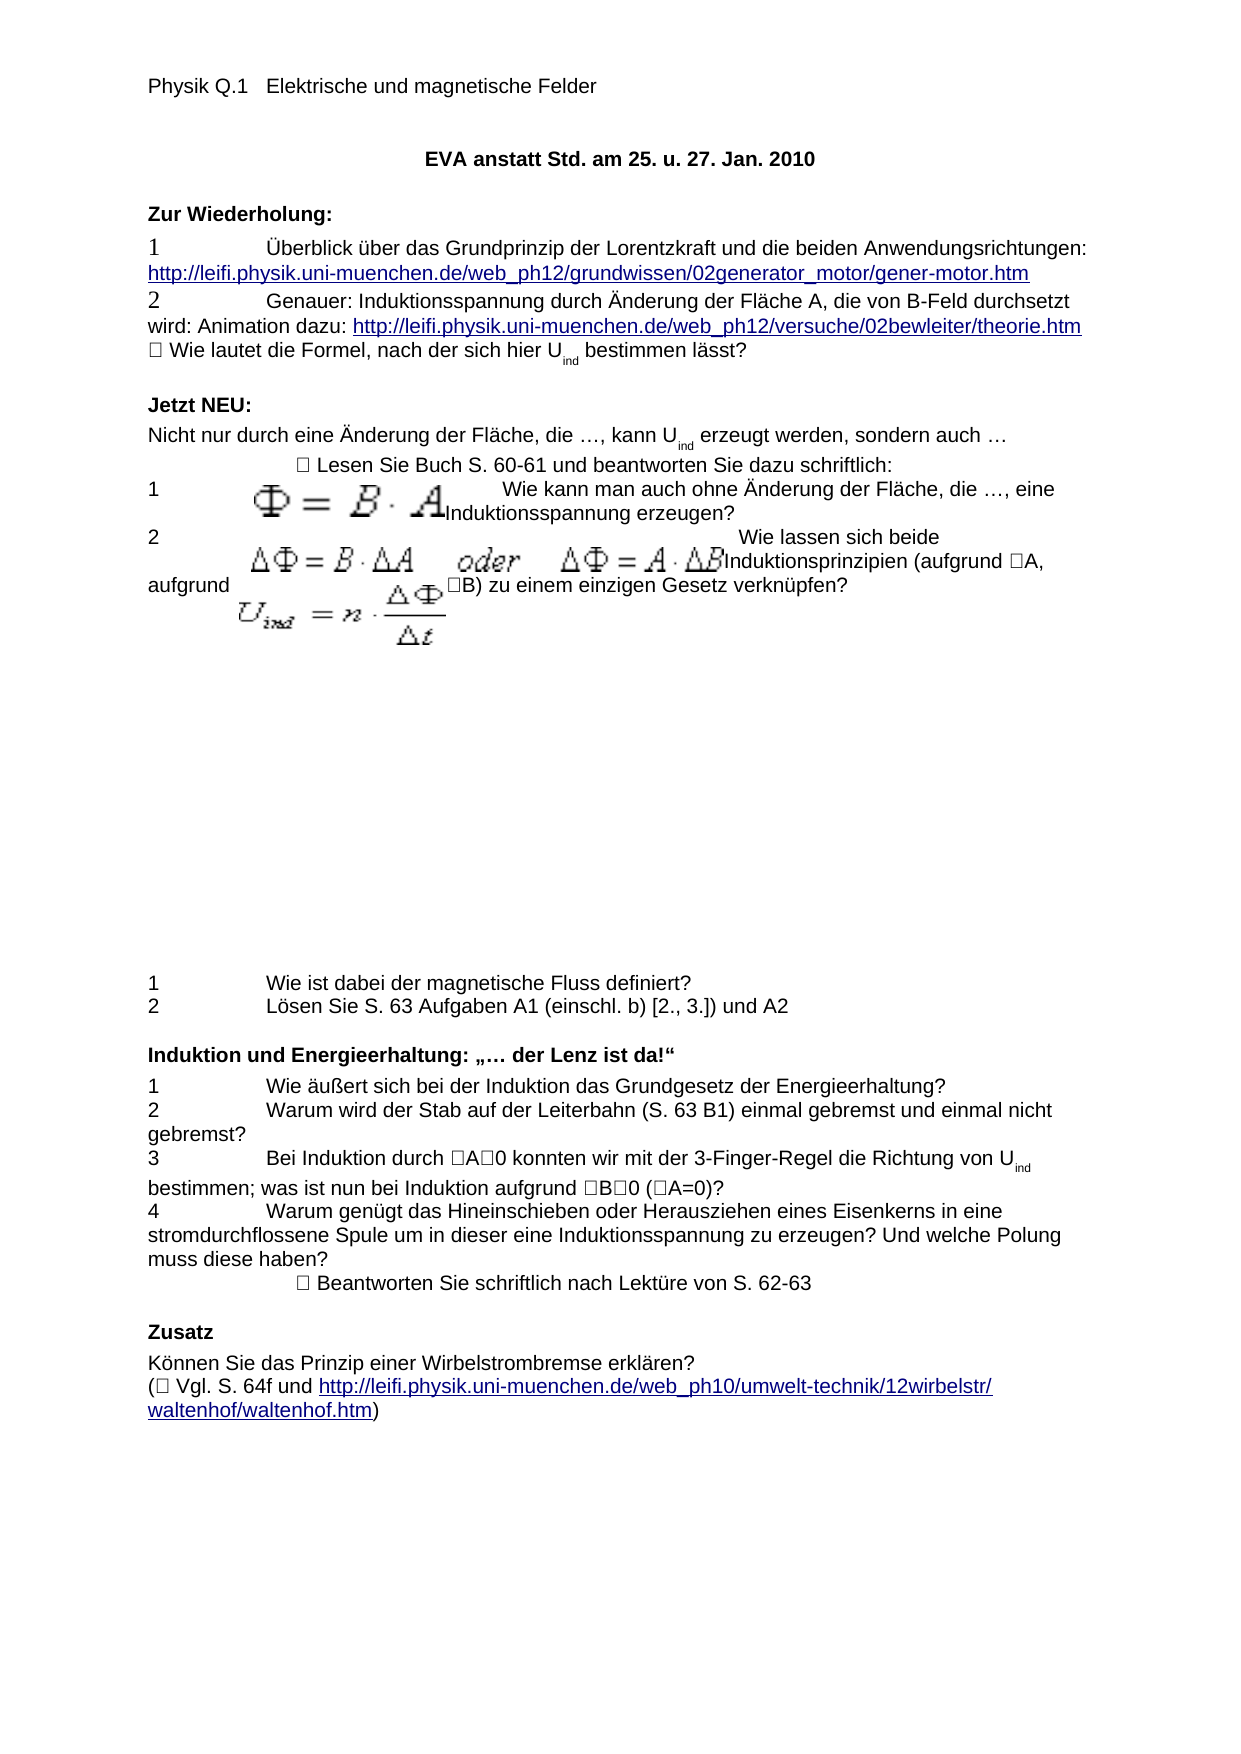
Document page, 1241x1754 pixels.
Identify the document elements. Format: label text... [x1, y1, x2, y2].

subtitle EVA anstatt Std. am 25. u. 27. Jan. 2010 [148, 147, 1092, 171]
list Wie lassen sich beide Induktionsprinzipien (aufgrund A, aufgrund B) zu einem einzigen Gesetz verknüpfen? [148, 525, 1092, 597]
text  Beantworten Sie schriftlich nach Lektüre von S. 62-63 [221, 1271, 1092, 1295]
list Warum wird der Stab auf der Leiterbahn (S. 63 B1) einmal gebremst und einmal nicht gebremst? [148, 1097, 1092, 1145]
list Bei Induktion durch A0 konnten wir mit der 3-Finger-Regel die Richtung von Uind bestimmen; was ist nun bei Induktion aufgrund B0 (A=0)? [148, 1145, 1092, 1199]
subtitle Jetzt NEU: [148, 393, 1092, 417]
text Nicht nur durch eine Änderung der Fläche, die …, kann Uind erzeugt werden, sondern auch … [148, 423, 1092, 453]
subtitle Zusatz [148, 1320, 1092, 1344]
list Wie ist dabei der magnetische Fluss definiert? [148, 970, 1092, 994]
list Genauer: Induktionsspannung durch Änderung der Fläche A, die von B-Feld durchsetzt wird: Animation dazu: http://leifi.physik.uni-muenchen.de/web_ph12/versuche/02bewleiter/theorie.htm  Wie lautet die Formel, nach der sich hier Uind bestimmen lässt? [148, 285, 1092, 368]
subtitle Induktion und Energieerhaltung: „… der Lenz ist da!“ [148, 1043, 1092, 1067]
text ( Vgl. S. 64f und http://leifi.physik.uni-muenchen.de/web_ph10/umwelt-technik/12wirbelstr/waltenhof/waltenhof.htm) [148, 1374, 1092, 1422]
list Überblick über das Grundprinzip der Lorentzkraft und die beiden Anwendungsrichtungen: http://leifi.physik.uni-muenchen.de/web_ph12/grundwissen/02generator_motor/gener-motor.htm [148, 232, 1092, 285]
picture [254, 485, 445, 517]
text  Lesen Sie Buch S. 60-61 und beantworten Sie dazu schriftlich: [221, 453, 1092, 477]
subtitle Zur Wiederholung: [148, 202, 1092, 226]
list Warum genügt das Hineinschieben oder Herausziehen eines Eisenkerns in eine stromdurchflossene Spule um in dieser eine Induktionsspannung zu erzeugen? Und welche Polung muss diese haben? [148, 1199, 1092, 1271]
list Wie äußert sich bei der Induktion das Grundgesetz der Energieerhaltung? [148, 1073, 1092, 1097]
list Wie kann man auch ohne Änderung der Fläche, die …, eine Induktionsspannung erzeugen? [148, 477, 1092, 525]
text Können Sie das Prinzip einer Wirbelstrombremse erklären? [148, 1350, 1092, 1374]
list Lösen Sie S. 63 Aufgaben A1 (einschl. b) [2., 3.]) und A2 [148, 994, 1092, 1018]
picture [251, 547, 724, 572]
picture [239, 585, 446, 645]
